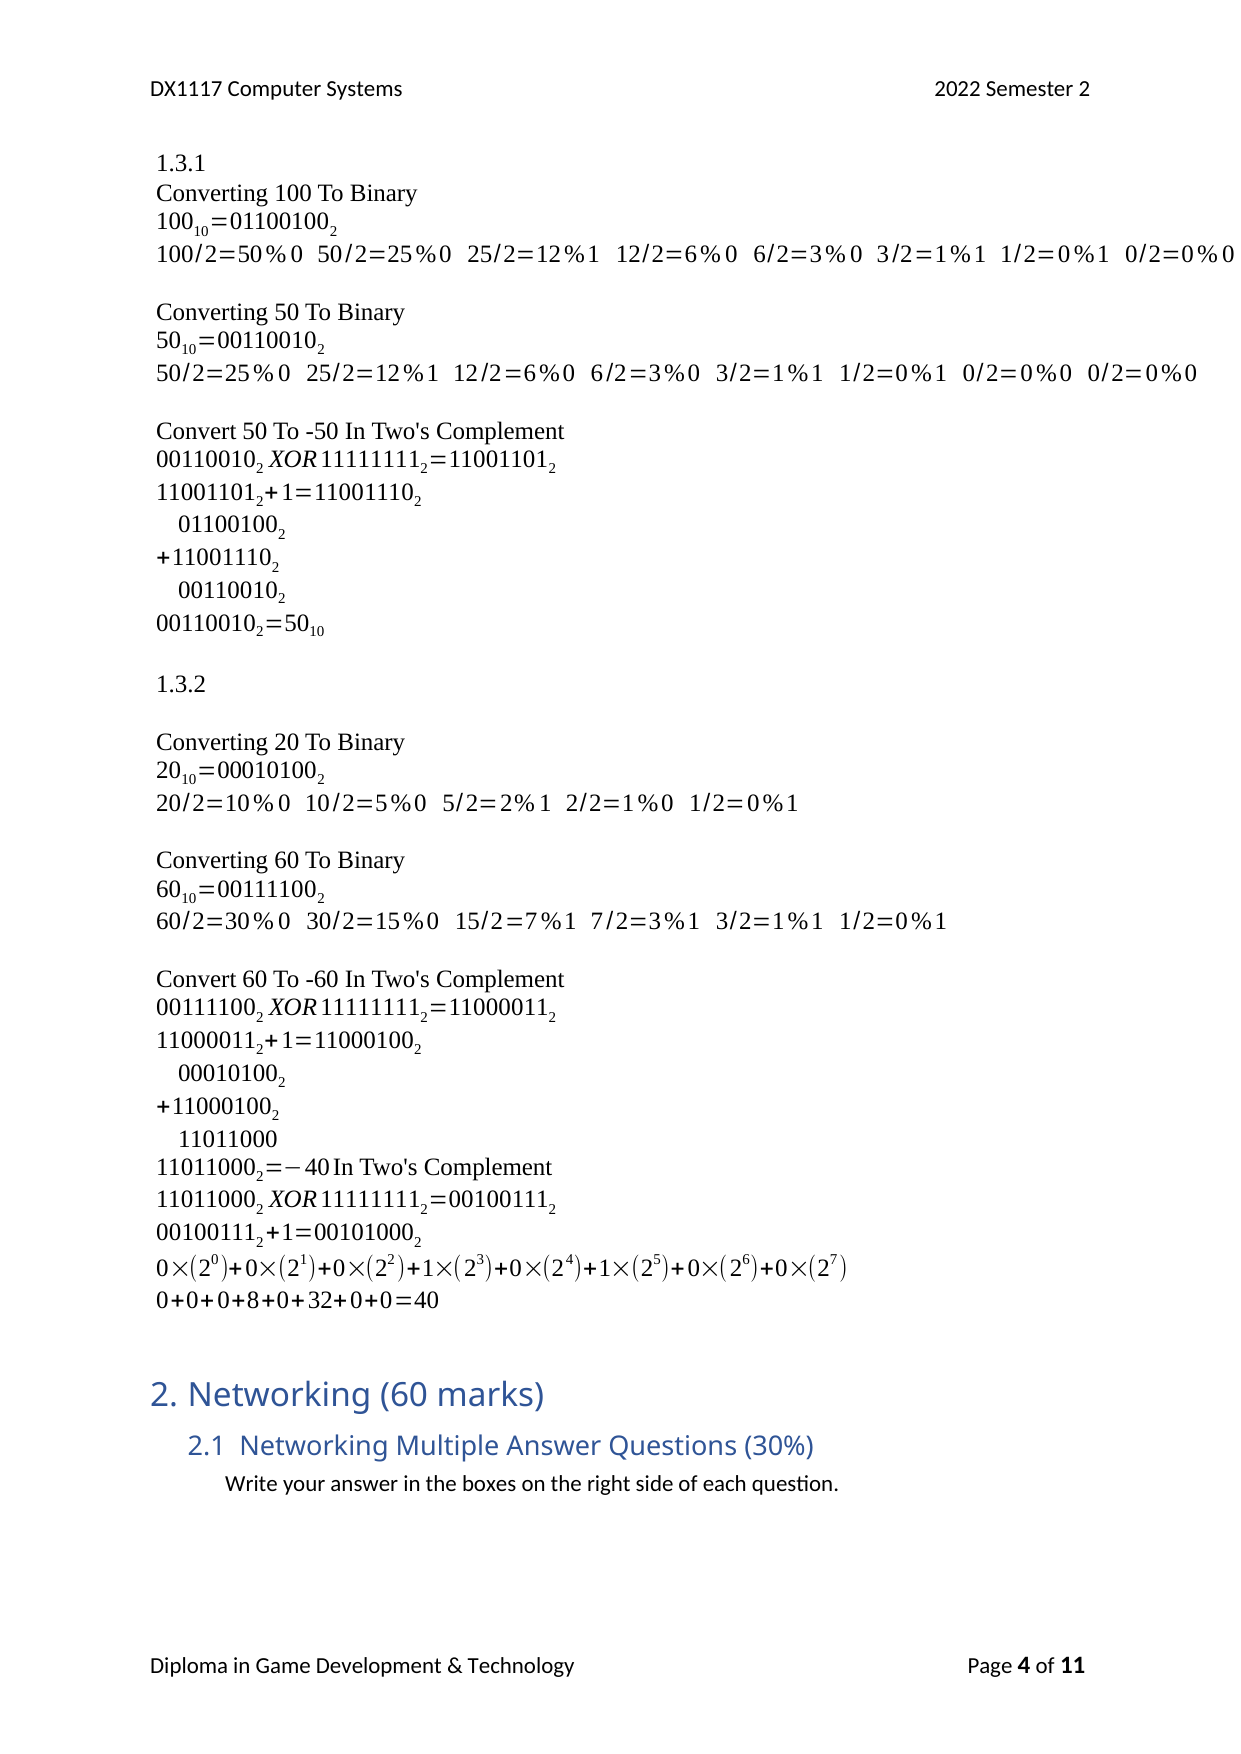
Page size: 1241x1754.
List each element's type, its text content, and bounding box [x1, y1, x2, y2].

subtitle Networking Multiple Answer Questions (30%) [187, 1427, 1090, 1464]
subtitle Networking (60 marks) [150, 1371, 1090, 1416]
text Write your answer in the boxes on the right side of each question. [225, 1469, 1090, 1497]
